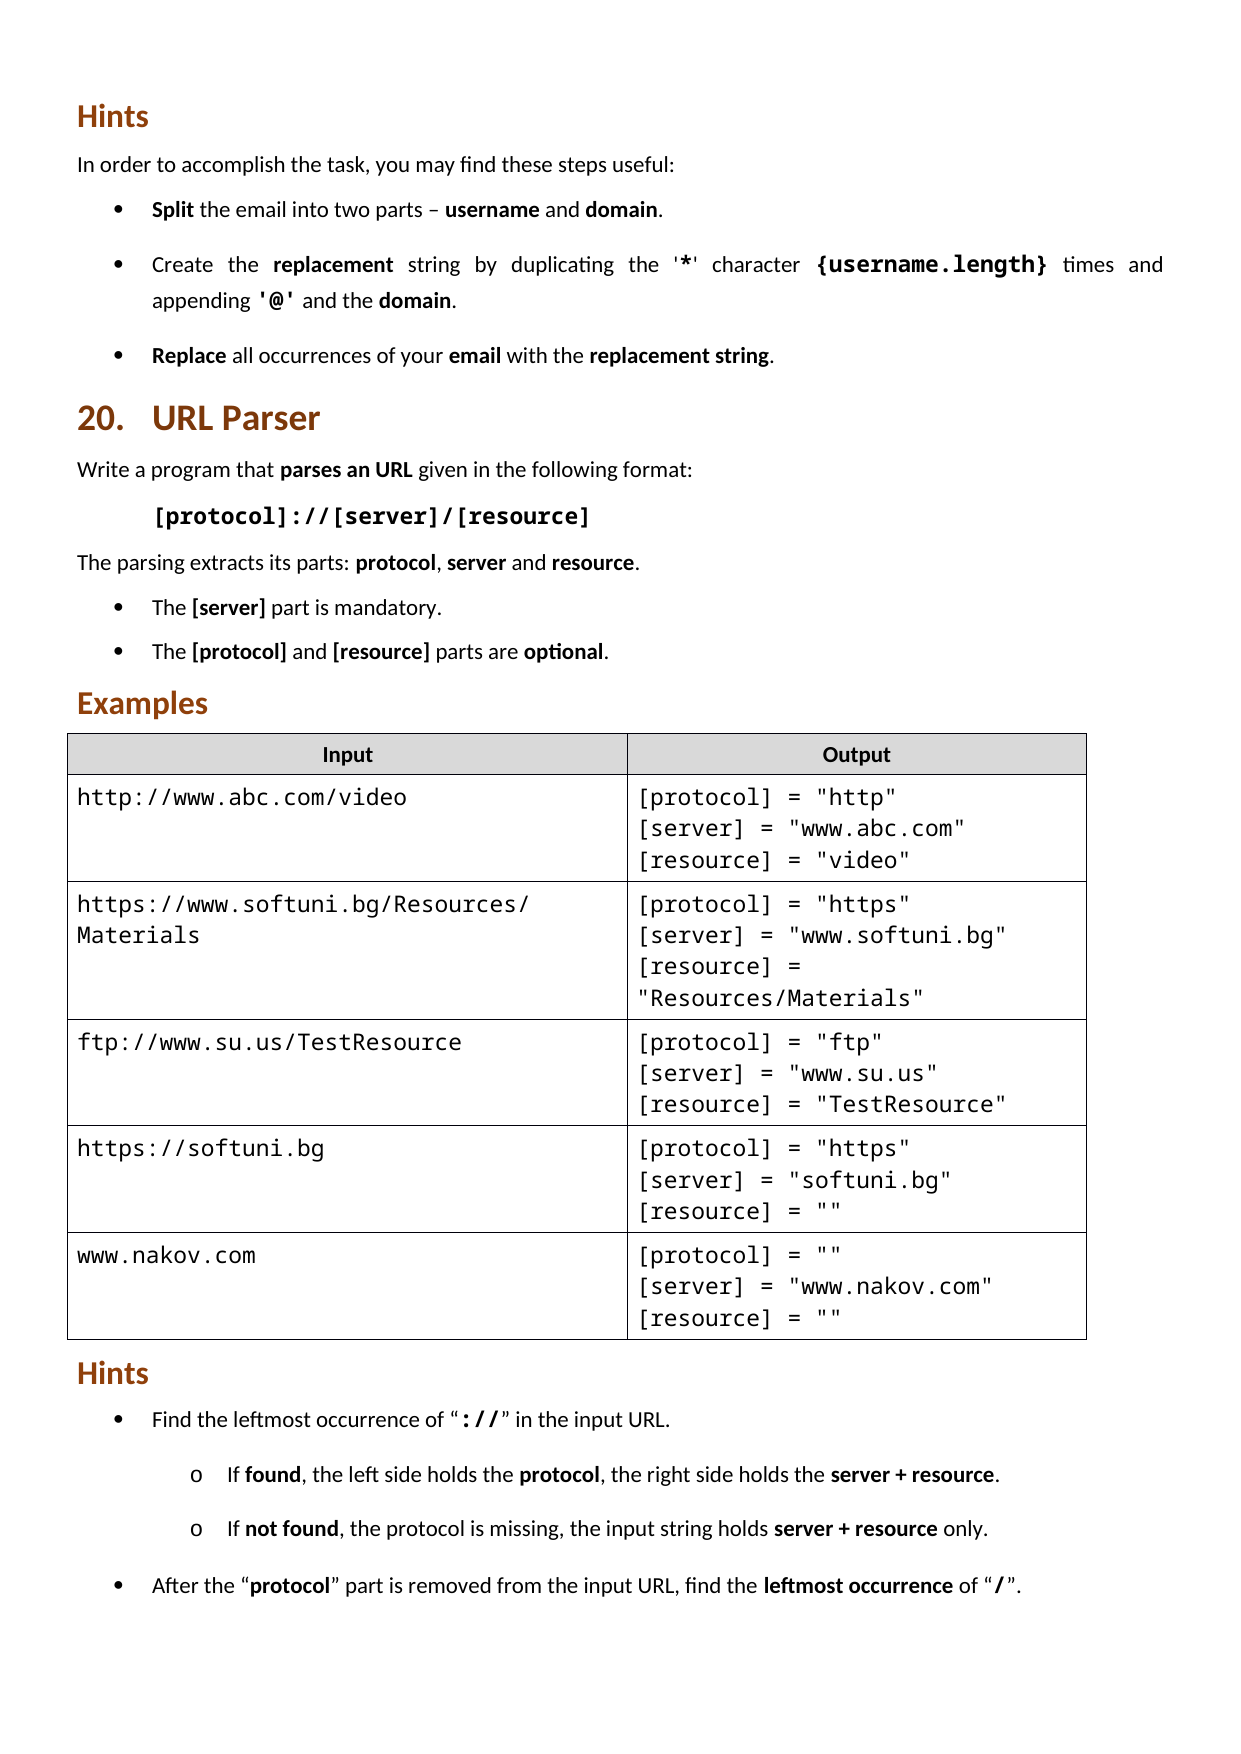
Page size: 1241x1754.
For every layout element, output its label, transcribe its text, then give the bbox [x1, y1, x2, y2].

table_cell https://www.softuni.bg/Resources/Materials [68, 882, 627, 1019]
table_header Output [628, 734, 1086, 774]
list If found, the left side holds the protocol, the right side holds the server + resource. [189, 1460, 1163, 1489]
text In order to accomplish the task, you may find these steps useful: [77, 151, 1163, 178]
table_cell https://softuni.bg [68, 1126, 627, 1232]
list After the “protocol” part is removed from the input URL, find the leftmost occurrence of “/”. [114, 1569, 1163, 1600]
table_cell www.nakov.com [68, 1233, 627, 1339]
list The [server] part is mandatory. [114, 593, 1163, 621]
list Split the email into two parts – username and domain. [114, 195, 1163, 223]
table_cell http://www.abc.com/video [68, 775, 627, 881]
subtitle URL Parser [77, 394, 1163, 440]
text The parsing extracts its parts: protocol, server and resource. [77, 548, 1163, 576]
table_cell [protocol] = "https" [server] = "www.softuni.bg" [resource] = "Resources/Materials" [628, 882, 1086, 1019]
list Create the replacement string by duplicating the '*' character {username.length} times and appending '@' and the domain. [114, 248, 1163, 315]
table_cell [protocol] = "https" [server] = "softuni.bg" [resource] = "" [628, 1126, 1086, 1232]
table_cell [protocol] = "" [server] = "www.nakov.com" [resource] = "" [628, 1233, 1086, 1339]
list Replace all occurrences of your email with the replacement string. [114, 341, 1163, 369]
table_cell ftp://www.su.us/TestResource [68, 1020, 627, 1125]
subtitle Hints [77, 95, 1163, 136]
subtitle Examples [77, 682, 1163, 723]
table_cell [protocol] = "http" [server] = "www.abc.com" [resource] = "video" [628, 775, 1086, 881]
list Find the leftmost occurrence of “://” in the input URL. [114, 1403, 1163, 1434]
text Write a program that parses an URL given in the following format: [77, 455, 1163, 483]
list The [protocol] and [resource] parts are optional. [114, 637, 1163, 666]
table_cell [protocol] = "ftp" [server] = "www.su.us" [resource] = "TestResource" [628, 1020, 1086, 1125]
list If not found, the protocol is missing, the input string holds server + resource only. [189, 1514, 1163, 1543]
table_header Input [68, 734, 627, 774]
subtitle Hints [77, 1352, 1163, 1393]
text [protocol]://[server]/[resource] [77, 500, 1163, 531]
